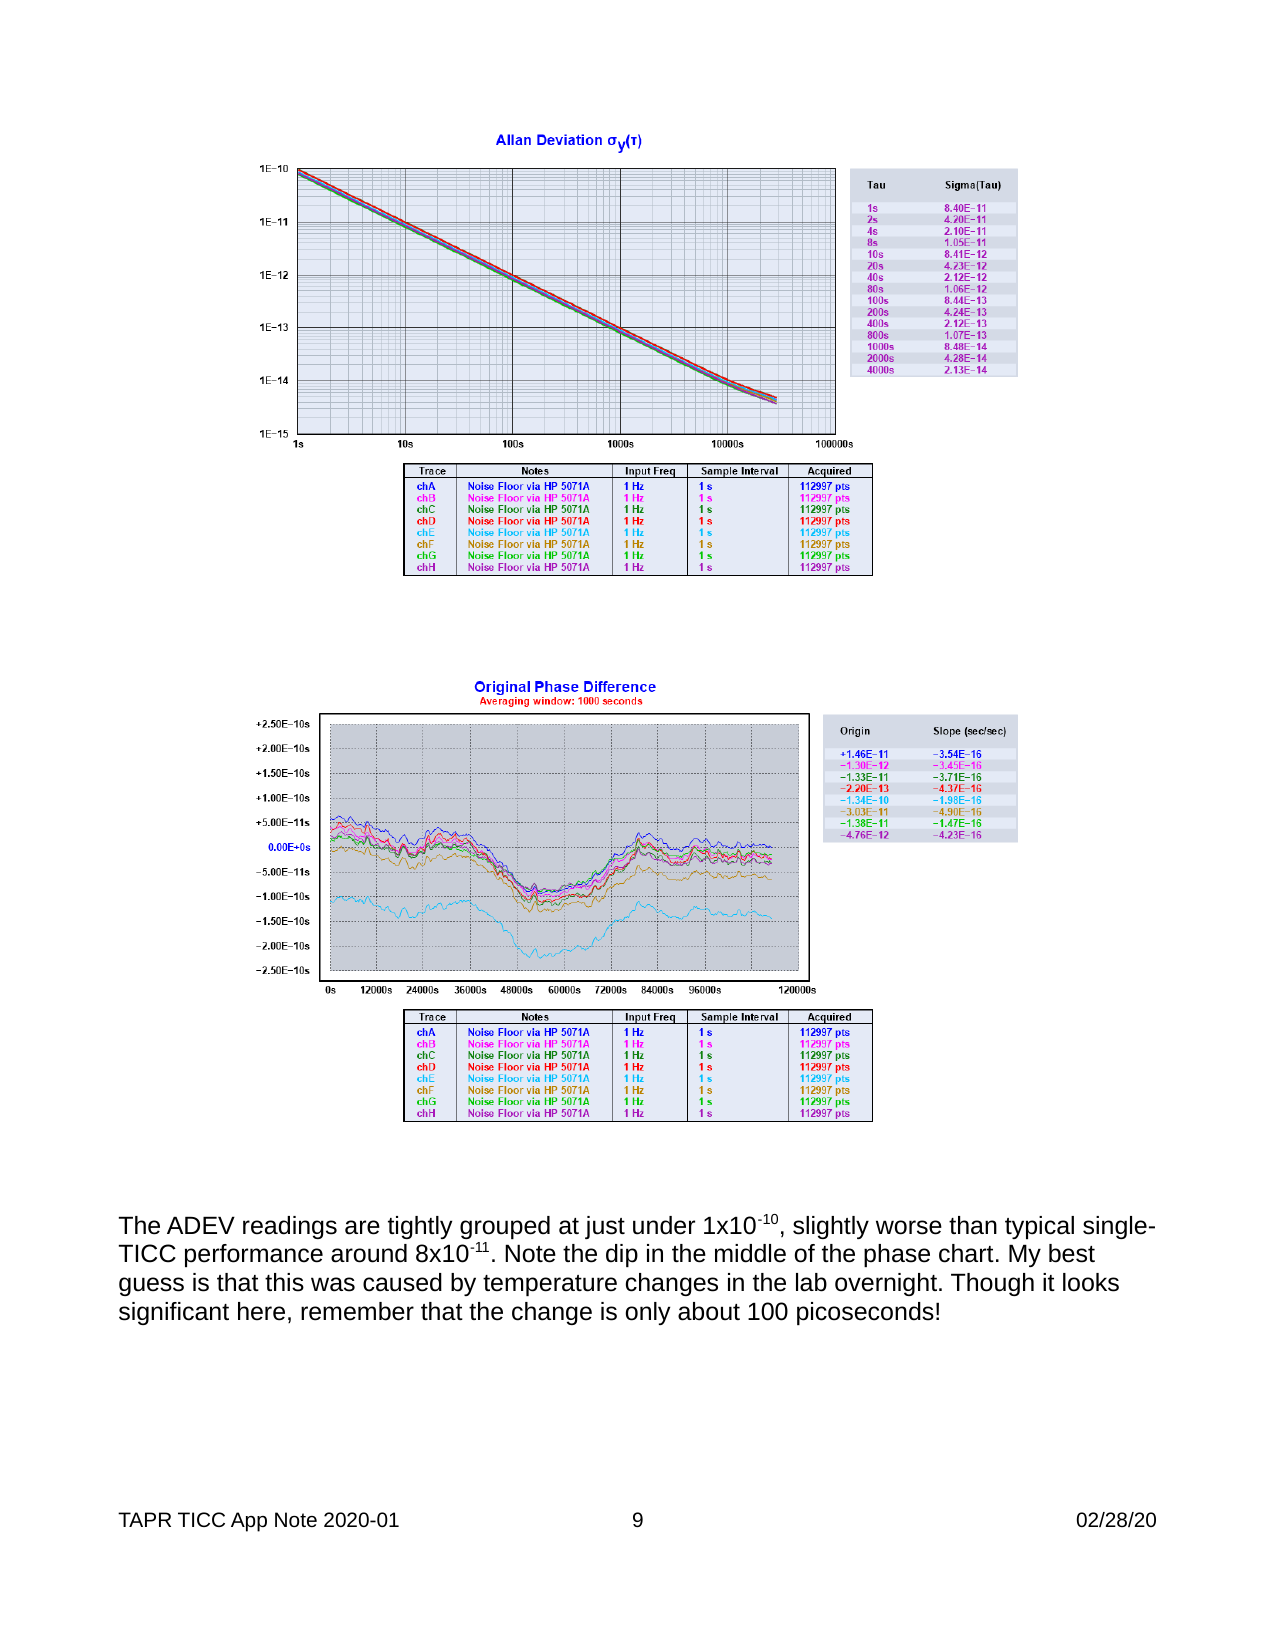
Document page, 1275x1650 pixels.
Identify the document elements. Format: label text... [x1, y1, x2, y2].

text The ADEV readings are tightly grouped at just under 1x10-10, slightly worse than typical single-TICC performance around 8x10-11. Note the dip in the middle of the phase chart. My best guess is that this was caused by temperature changes in the lab overnight. Though it looks significant here, remember that the change is only about 100 picoseconds! [118, 1211, 1157, 1326]
picture [243, 664, 1032, 1148]
picture [243, 118, 1032, 602]
